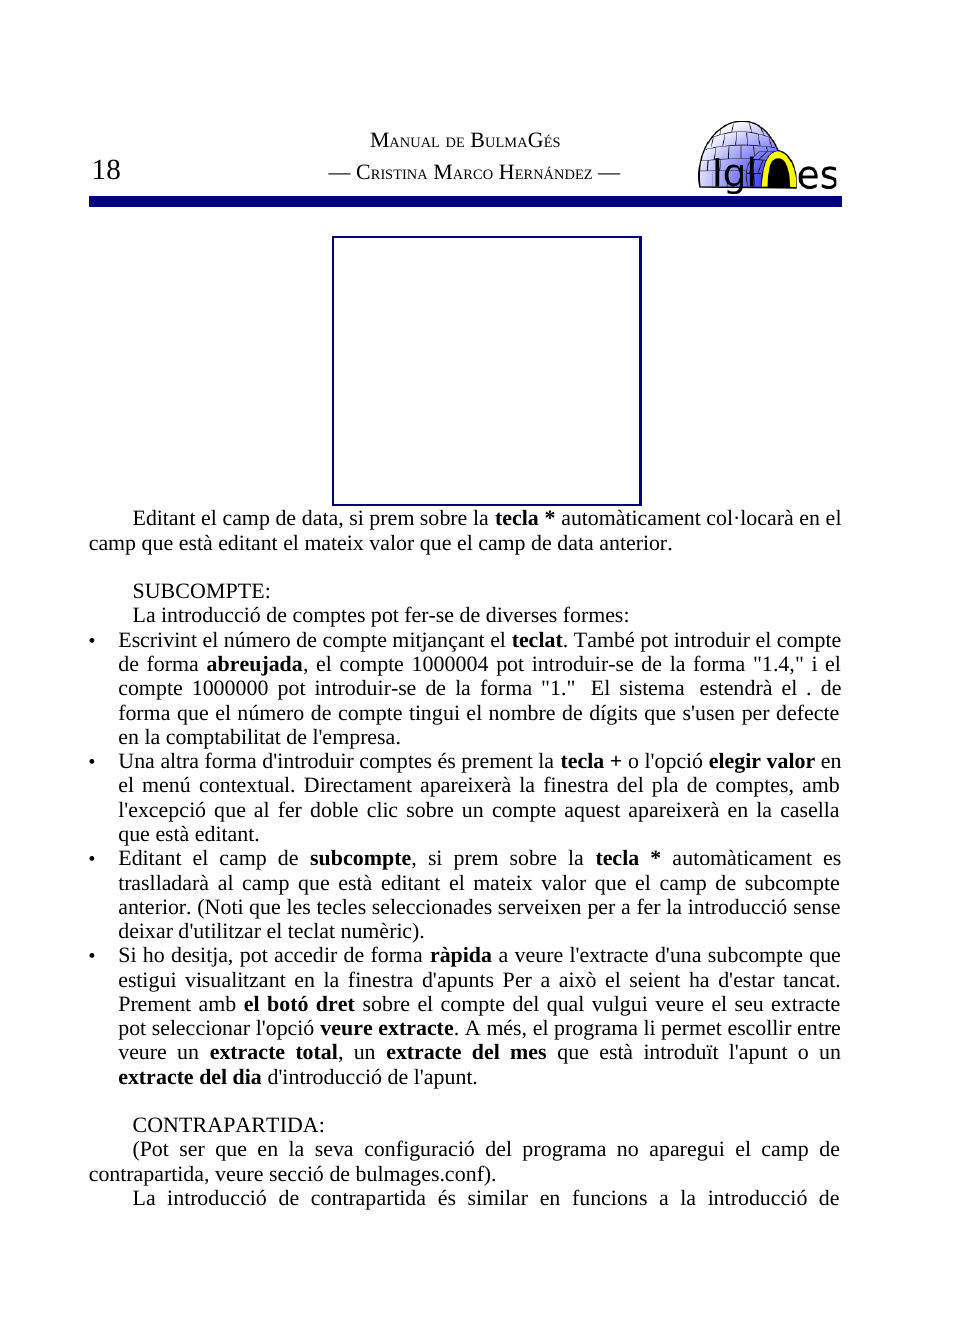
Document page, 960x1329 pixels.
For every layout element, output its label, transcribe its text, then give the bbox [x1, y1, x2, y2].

list Editant el camp de subcompte, si prem sobre la tecla * automàticament es traslladarà al camp que està editant el mateix valor que el camp de subcompte anterior. (Noti que les tecles seleccionades serveixen per a fer la introducció sense deixar d'utilitzar el teclat numèric). [88, 846, 842, 943]
text Editant el camp de data, si prem sobre la tecla * automàticament col·locarà en el camp que està editant el mateix valor que el camp de data anterior. [88, 506, 842, 555]
text SUBCOMPTE: [88, 579, 842, 603]
text La introducció de contrapartida és similar en funcions a la introducció de [88, 1186, 842, 1210]
list Si ho desitja, pot accedir de forma ràpida a veure l'extracte d'una subcompte que estigui visualitzant en la finestra d'apunts Per a això el seient ha d'estar tancat. Prement amb el botó dret sobre el compte del qual vulgui veure el seu extracte pot seleccionar l'opció veure extracte. A més, el programa li permet escollir entre veure un extracte total, un extracte del mes que està introduït l'apunt o un extracte del dia d'introducció de l'apunt. [88, 943, 842, 1113]
text CONTRAPARTIDA: [88, 1113, 842, 1137]
list Una altra forma d'introduir comptes és prement la tecla + o l'opció elegir valor en el menú contextual. Directament apareixerà la finestra del pla de comptes, amb l'excepció que al fer doble clic sobre un compte aquest apareixerà en la casella que està editant. [88, 749, 842, 846]
text La introducció de comptes pot fer-se de diverses formes: [88, 603, 842, 628]
picture [698, 121, 837, 194]
text (Pot ser que en la seva configuració del programa no aparegui el camp de contrapartida, veure secció de bulmages.conf). [88, 1137, 842, 1186]
list Escrivint el número de compte mitjançant el teclat. També pot introduir el compte de forma abreujada, el compte 1000004 pot introduir-se de la forma "1.4," i el compte 1000000 pot introduir-se de la forma "1." El sistema estendrà el . de forma que el número de compte tingui el nombre de dígits que s'usen per defecte en la comptabilitat de l'empresa. [88, 628, 842, 749]
